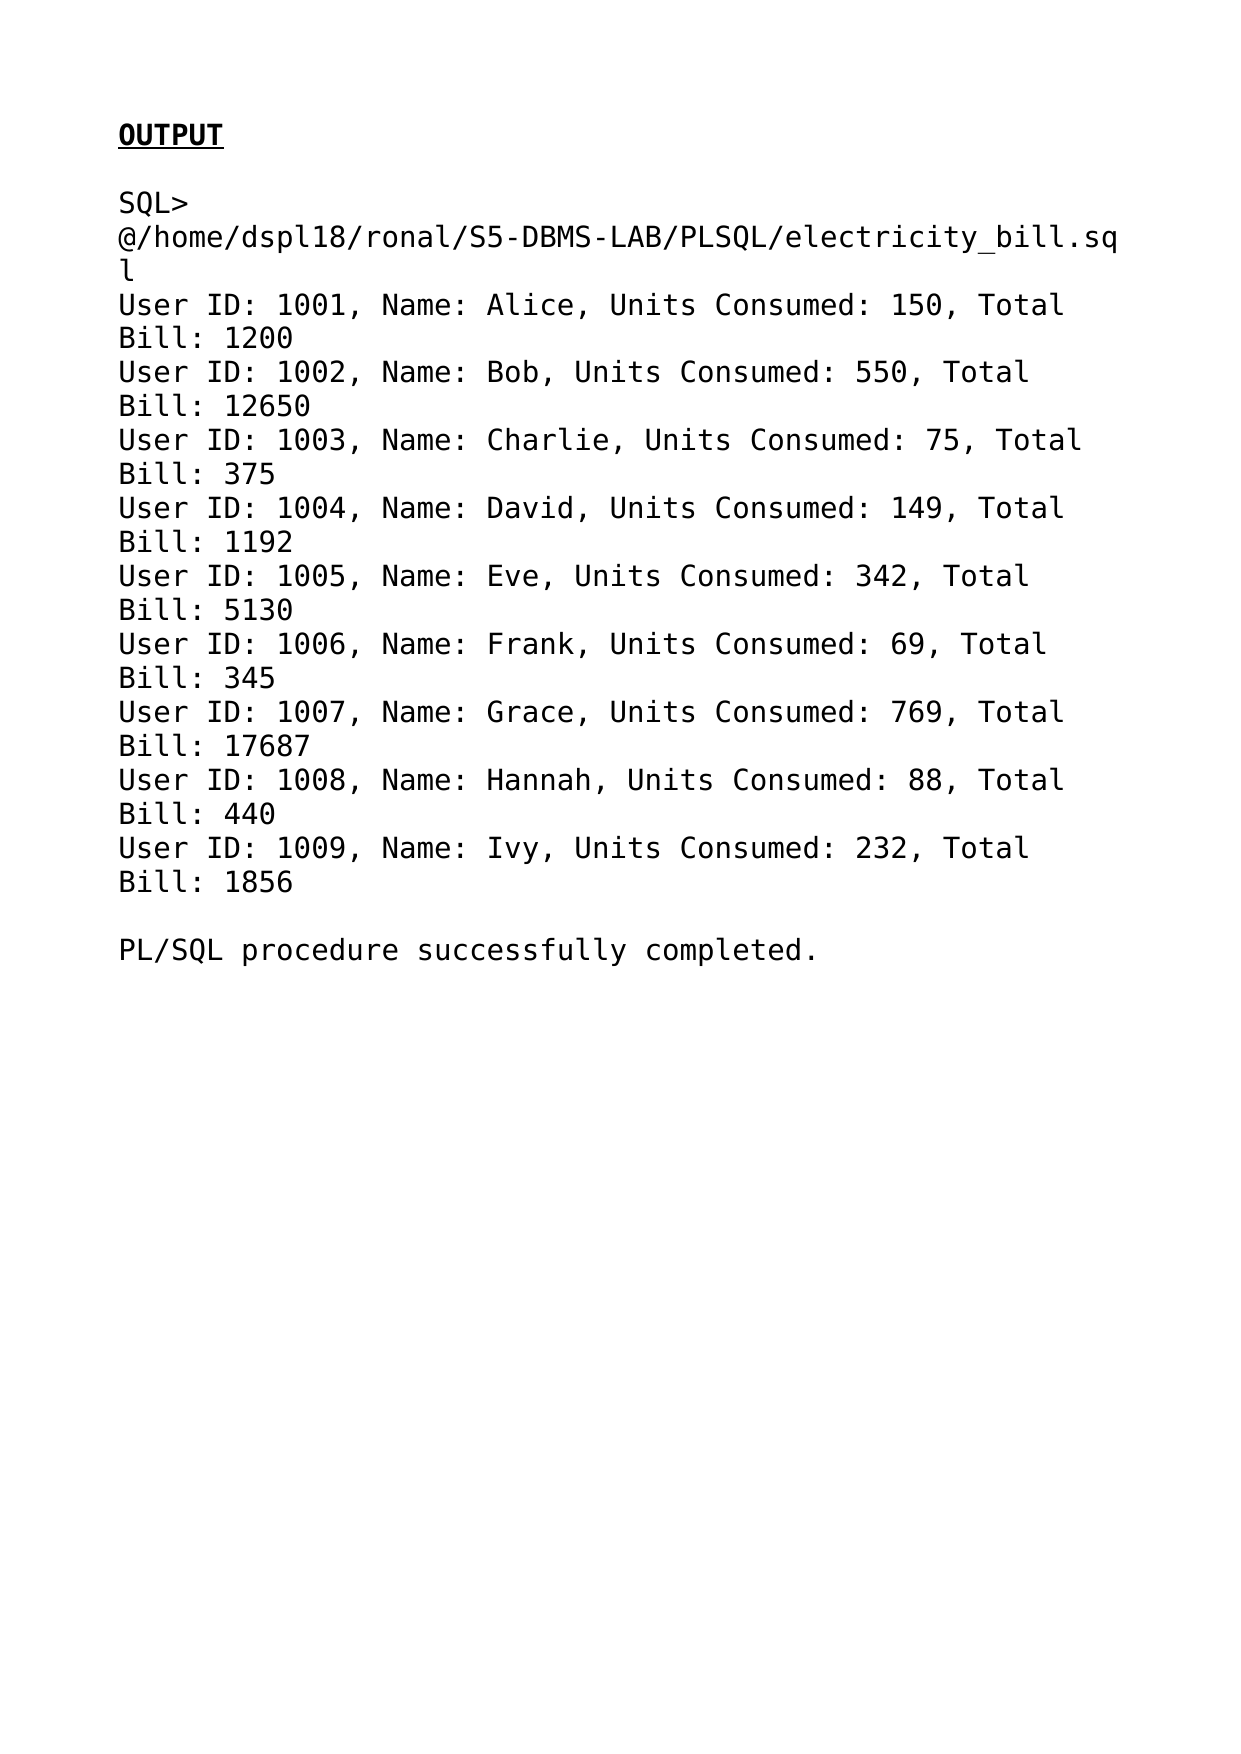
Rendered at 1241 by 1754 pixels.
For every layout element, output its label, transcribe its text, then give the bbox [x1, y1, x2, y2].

text PL/SQL procedure successfully completed. [118, 933, 1122, 967]
text User ID: 1009, Name: Ivy, Units Consumed: 232, Total Bill: 1856 [118, 831, 1122, 899]
text User ID: 1005, Name: Eve, Units Consumed: 342, Total Bill: 5130 [118, 559, 1122, 627]
text User ID: 1003, Name: Charlie, Units Consumed: 75, Total Bill: 375 [118, 424, 1122, 492]
text OUTPUT [118, 118, 1122, 152]
text User ID: 1006, Name: Frank, Units Consumed: 69, Total Bill: 345 [118, 627, 1122, 695]
text SQL> @/home/dspl18/ronal/S5-DBMS-LAB/PLSQL/electricity_bill.sql [118, 186, 1122, 288]
text User ID: 1001, Name: Alice, Units Consumed: 150, Total Bill: 1200 [118, 288, 1122, 356]
text User ID: 1007, Name: Grace, Units Consumed: 769, Total Bill: 17687 [118, 695, 1122, 763]
text User ID: 1008, Name: Hannah, Units Consumed: 88, Total Bill: 440 [118, 763, 1122, 831]
text User ID: 1002, Name: Bob, Units Consumed: 550, Total Bill: 12650 [118, 356, 1122, 424]
text User ID: 1004, Name: David, Units Consumed: 149, Total Bill: 1192 [118, 492, 1122, 559]
